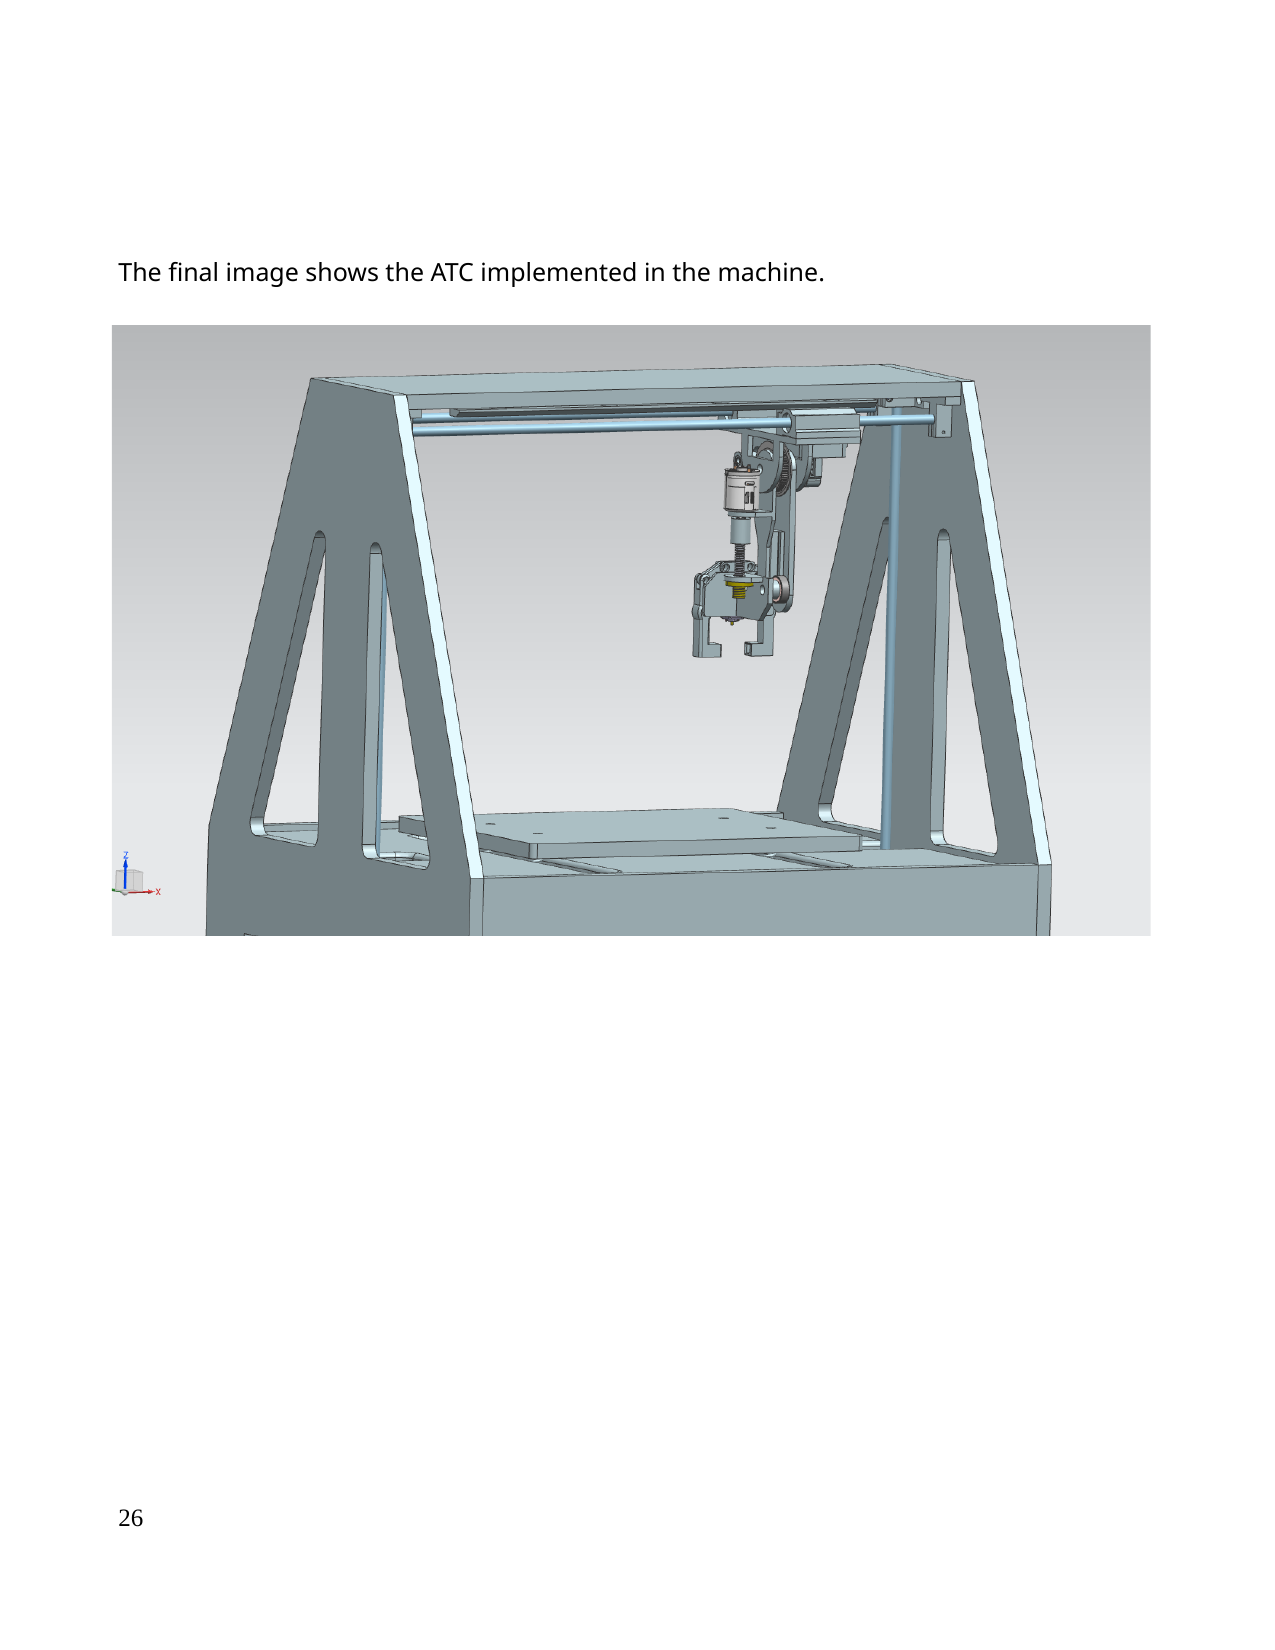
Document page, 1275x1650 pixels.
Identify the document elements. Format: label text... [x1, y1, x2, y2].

text The final image shows the ATC implemented in the machine. [118, 254, 1157, 288]
picture [111, 325, 1151, 936]
